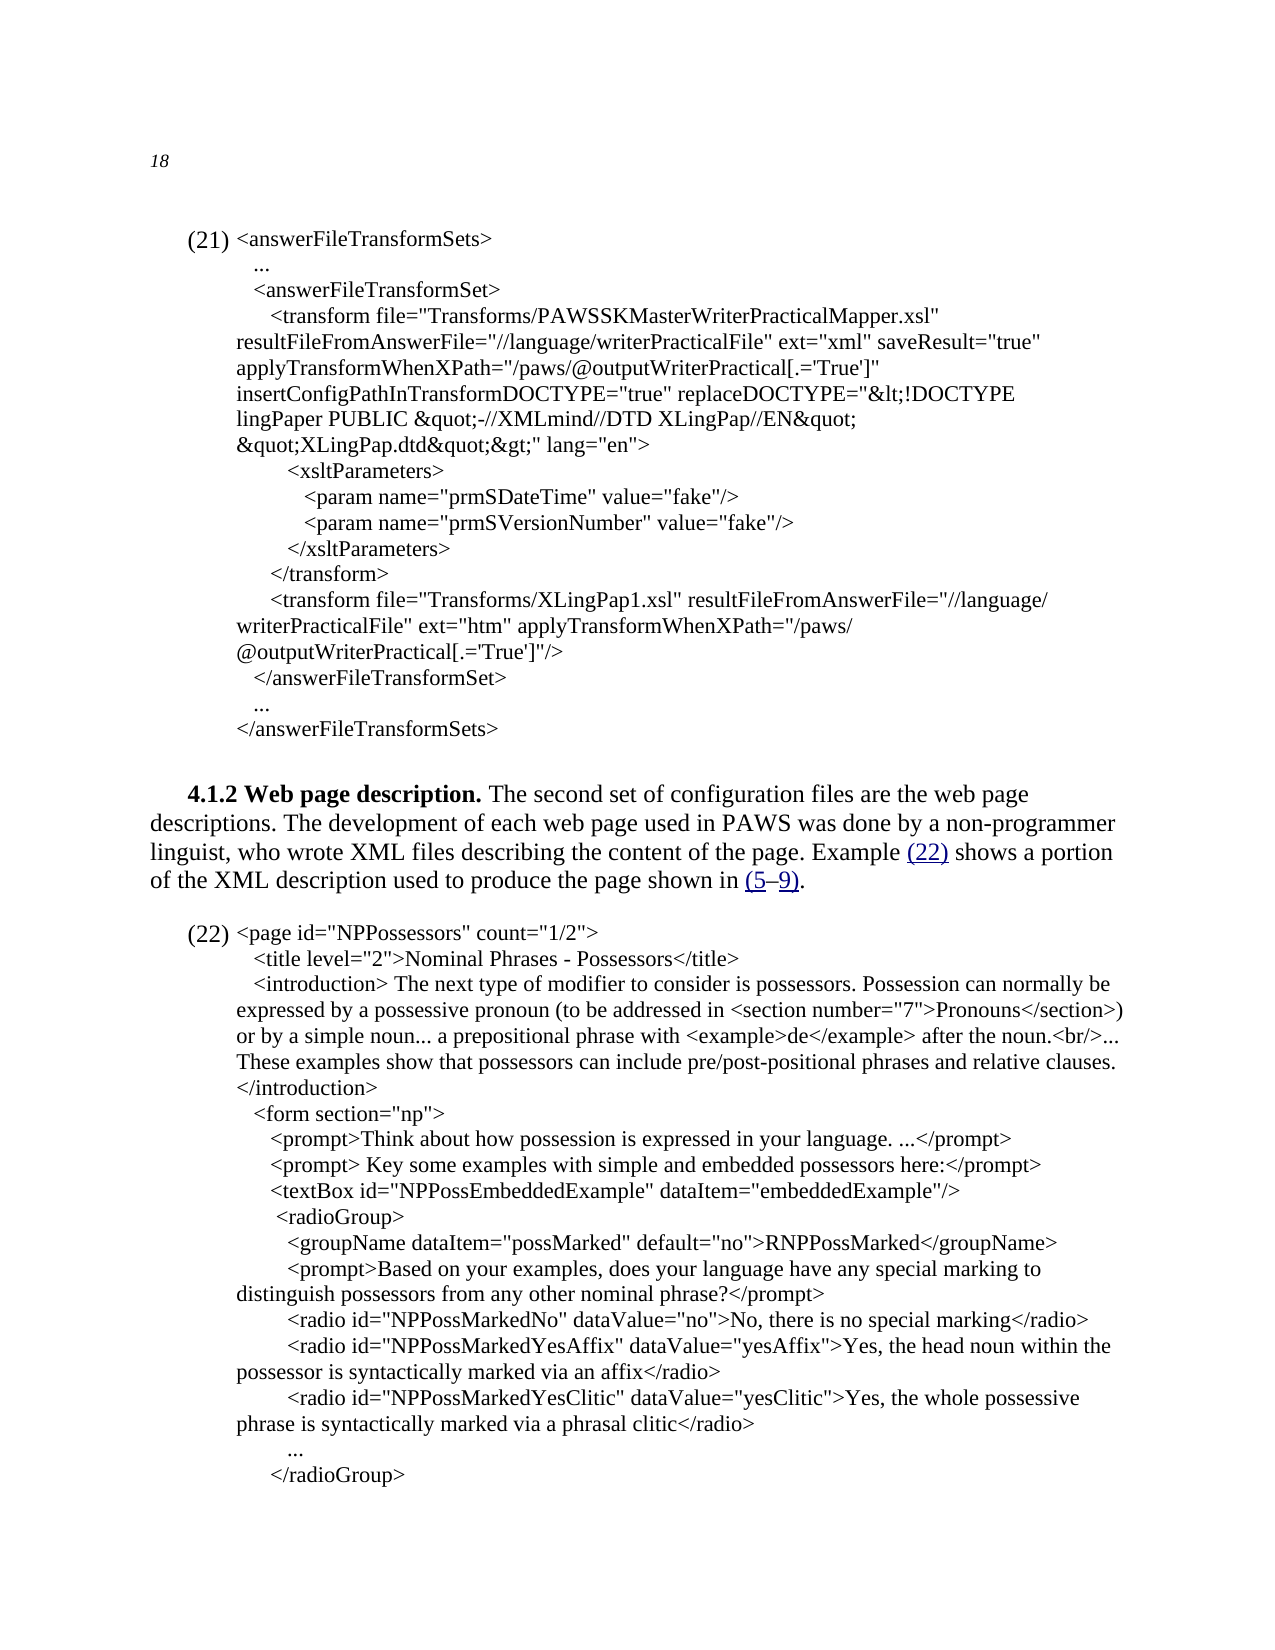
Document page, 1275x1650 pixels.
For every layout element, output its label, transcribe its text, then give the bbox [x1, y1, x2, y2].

text 4.1.2 Web page description. The second set of configuration files are the web page descriptions. The development of each web page used in PAWS was done by a non-programmer linguist, who wrote XML files describing the content of the page. Example (22) shows a portion of the XML description used to produce the page shown in (5–9). [150, 779, 1125, 894]
table_header (22) [188, 919, 236, 1487]
table_header <answerFileTransformSets> ... <answerFileTransformSet> <transform file="Transforms/PAWSSKMasterWriterPracticalMapper.xsl" resultFileFromAnswerFile="//language/writerPracticalFile" ext="xml" saveResult="true" applyTransformWhenXPath="/paws/@outputWriterPractical[.='True']" insertConfigPathInTransformDOCTYPE="true" replaceDOCTYPE="&lt;!DOCTYPE lingPaper PUBLIC &quot;-//XMLmind//DTD XLingPap//EN&quot; &quot;XLingPap.dtd&quot;&gt;" lang="en"> <xsltParameters> <param name="prmSDateTime" value="fake"/> <param name="prmSVersionNumber" value="fake"/> </xsltParameters> </transform> <transform file="Transforms/XLingPap1.xsl" resultFileFromAnswerFile="//language/​writerPracticalFile" ext="htm" applyTransformWhenXPath="/paws/​@outputWriterPractical[.='True']"/> </answerFileTransformSet> ... </answerFileTransformSets> [236, 225, 1051, 742]
table_header (21) [188, 225, 236, 742]
table_header <page id="NPPossessors" count="1/2"> <title level="2">Nominal Phrases - Possessors</title> <introduction> The next type of modifier to consider is possessors. Possession can normally be expressed by a possessive pronoun (to be addressed in <section number="7">Pronouns</section>) or by a simple noun... a prepositional phrase with <example>de</example> after the noun.<br/>... These examples show that possessors can include pre/post-positional phrases and relative clauses. </introduction> <form section="np"> <prompt>Think about how possession is expressed in your language. ...</prompt> <prompt> Key some examples with simple and embedded possessors here:</prompt> <textBox id="NPPossEmbeddedExample" dataItem="embeddedExample"/> <radioGroup> <groupName dataItem="possMarked" default="no">RNPPossMarked</groupName> <prompt>Based on your examples, does your language have any special marking to distinguish possessors from any other nominal phrase?</prompt> <radio id="NPPossMarkedNo" dataValue="no">No, there is no special marking</radio> <radio id="NPPossMarkedYesAffix" dataValue="yesAffix">Yes, the head noun within the possessor is syntactically marked via an affix</radio> <radio id="NPPossMarkedYesClitic" dataValue="yesClitic">Yes, the whole possessive phrase is syntactically marked via a phrasal clitic</radio> ... </radioGroup> [236, 919, 1125, 1487]
